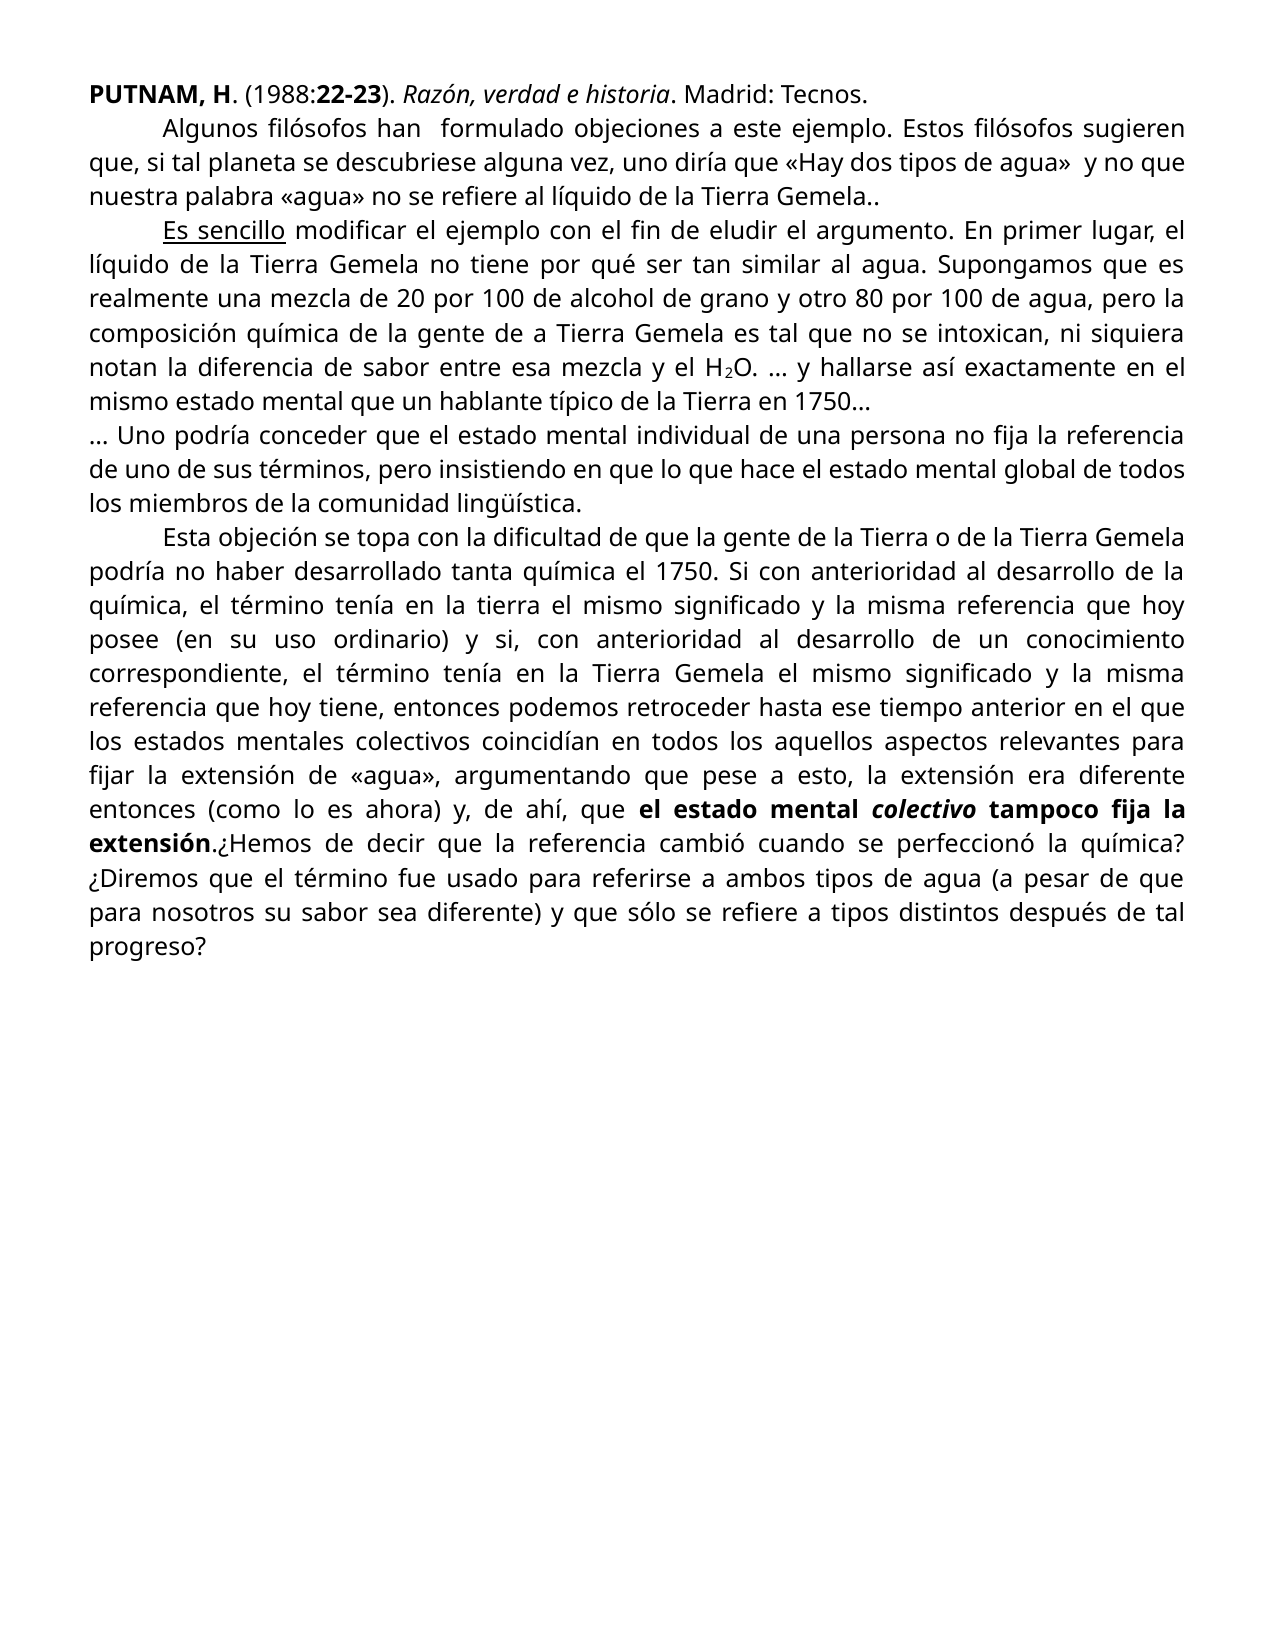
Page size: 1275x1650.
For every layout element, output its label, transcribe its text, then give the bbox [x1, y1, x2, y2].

text Esta objeción se topa con la dificultad de que la gente de la Tierra o de la Tierra Gemela podría no haber desarrollado tanta química el 1750. Si con anterioridad al desarrollo de la química, el término tenía en la tierra el mismo significado y la misma referencia que hoy posee (en su uso ordinario) y si, con anterioridad al desarrollo de un conocimiento correspondiente, el término tenía en la Tierra Gemela el mismo significado y la misma referencia que hoy tiene, entonces podemos retroceder hasta ese tiempo anterior en el que los estados mentales colectivos coincidían en todos los aquellos aspectos relevantes para fijar la extensión de «agua», argumentando que pese a esto, la extensión era diferente entonces (como lo es ahora) y, de ahí, que el estado mental colectivo tampoco fija la extensión.¿Hemos de decir que la referencia cambió cuando se perfeccionó la química? ¿Diremos que el término fue usado para referirse a ambos tipos de agua (a pesar de que para nosotros su sabor sea diferente) y que sólo se refiere a tipos distintos después de tal progreso? [88, 519, 1186, 962]
text Algunos filósofos han formulado objeciones a este ejemplo. Estos filósofos sugieren que, si tal planeta se descubriese alguna vez, uno diría que «Hay dos tipos de agua» y no que nuestra palabra «agua» no se refiere al líquido de la Tierra Gemela.. [88, 111, 1186, 213]
text … Uno podría conceder que el estado mental individual de una persona no fija la referencia de uno de sus términos, pero insistiendo en que lo que hace el estado mental global de todos los miembros de la comunidad lingüística. [88, 417, 1186, 519]
text Es sencillo modificar el ejemplo con el fin de eludir el argumento. En primer lugar, el líquido de la Tierra Gemela no tiene por qué ser tan similar al agua. Supongamos que es realmente una mezcla de 20 por 100 de alcohol de grano y otro 80 por 100 de agua, pero la composición química de la gente de a Tierra Gemela es tal que no se intoxican, ni siquiera notan la diferencia de sabor entre esa mezcla y el H2O. … y hallarse así exactamente en el mismo estado mental que un hablante típico de la Tierra en 1750… [88, 213, 1186, 417]
text PUTNAM, H. (1988:22-23). Razón, verdad e historia. Madrid: Tecnos. [88, 77, 1186, 111]
